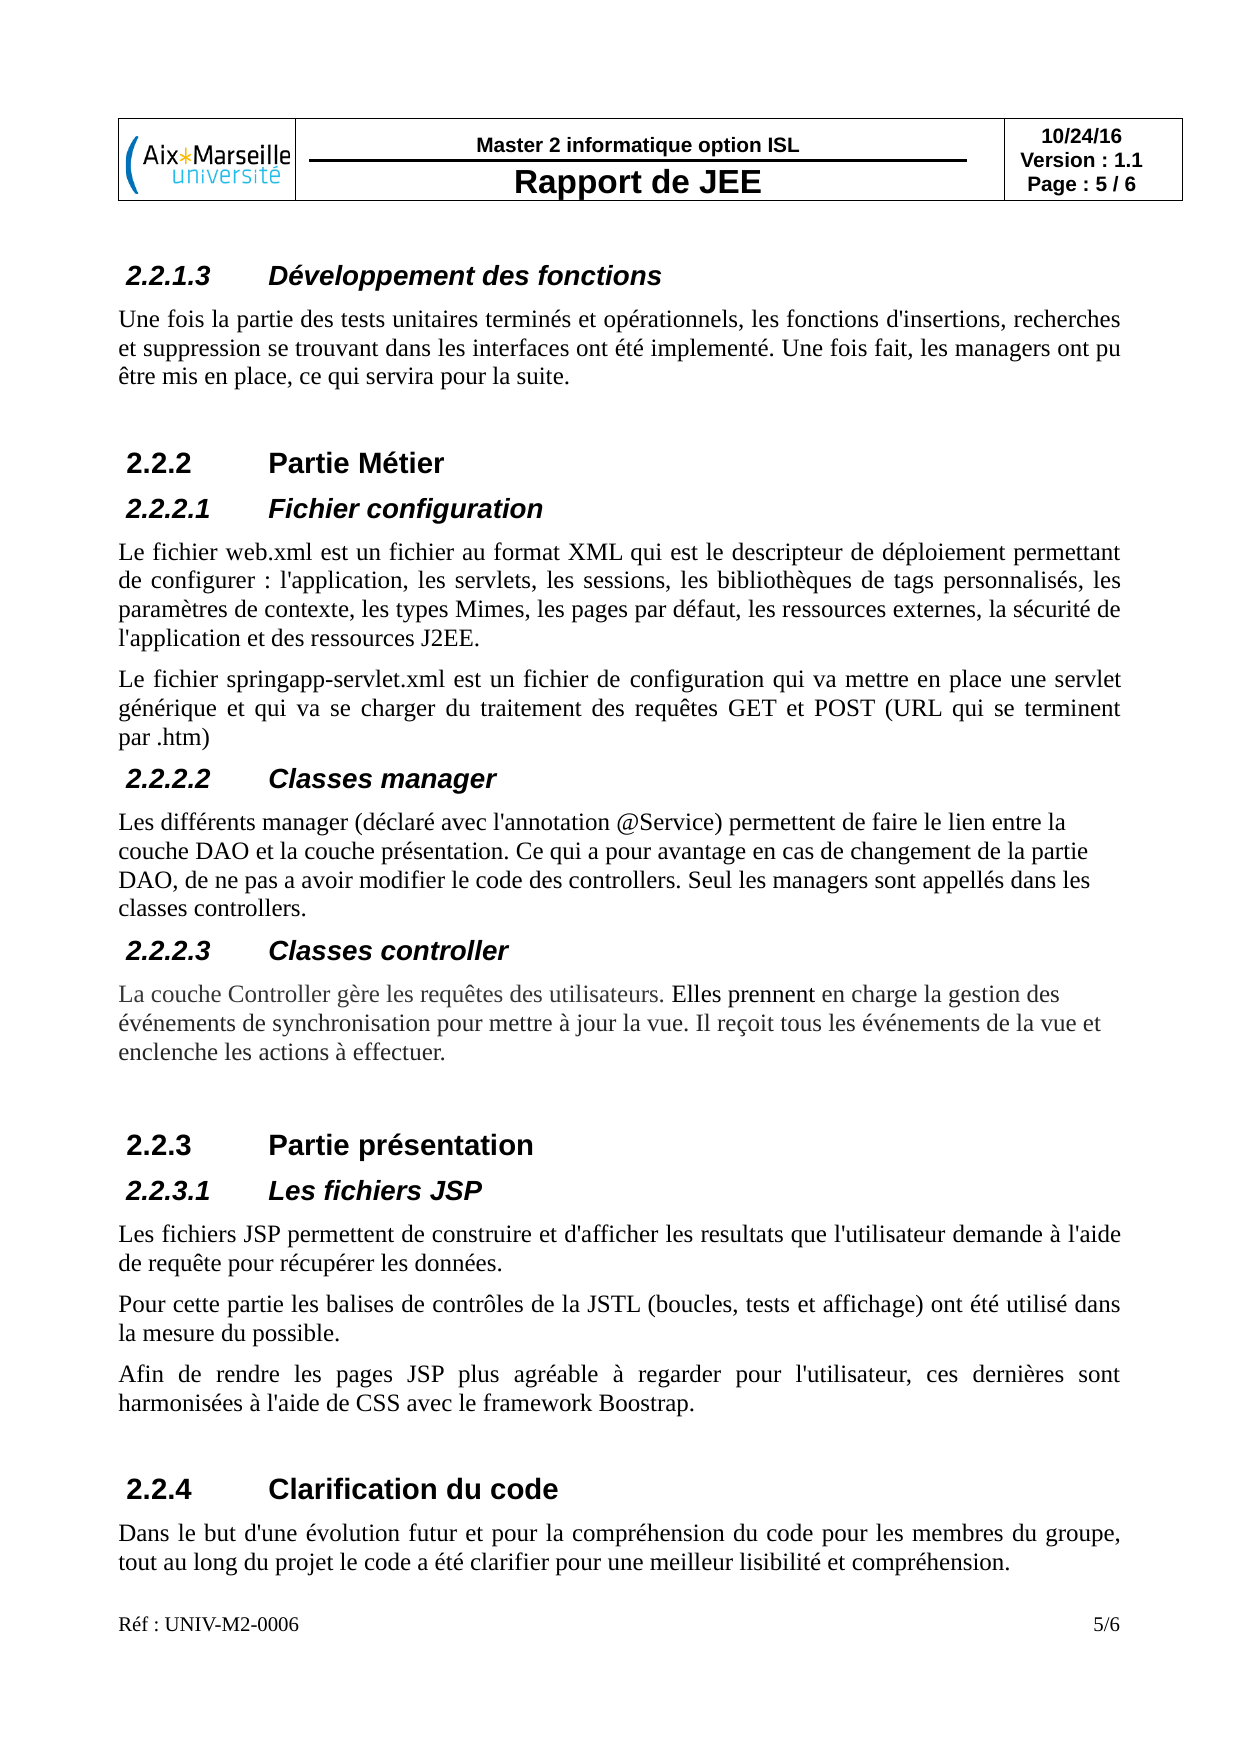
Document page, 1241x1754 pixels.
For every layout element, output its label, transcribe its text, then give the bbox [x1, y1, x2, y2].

subtitle Partie Métier [118, 446, 1122, 480]
subtitle Classes manager [118, 763, 1122, 795]
subtitle Classes controller [118, 935, 1122, 967]
text Le fichier springapp-servlet.xml est un fichier de configuration qui va mettre en place une servlet générique et qui va se charger du traitement des requêtes GET et POST (URL qui se terminent par .htm) [118, 664, 1122, 750]
text La couche Controller gère les requêtes des utilisateurs. Elles prennent en charge la gestion des événements de synchronisation pour mettre à jour la vue. Il reçoit tous les événements de la vue et enclenche les actions à effectuer. [118, 979, 1122, 1065]
text Une fois la partie des tests unitaires terminés et opérationnels, les fonctions d'insertions, recherches et suppression se trouvant dans les interfaces ont été implementé. Une fois fait, les managers ont pu être mis en place, ce qui servira pour la suite. [118, 304, 1122, 390]
text Le fichier web.xml est un fichier au format XML qui est le descripteur de déploiement permettant de configurer : l'application, les servlets, les sessions, les bibliothèques de tags personnalisés, les paramètres de contexte, les types Mimes, les pages par défaut, les ressources externes, la sécurité de l'application et des ressources J2EE. [118, 537, 1122, 652]
subtitle Les fichiers JSP [118, 1174, 1122, 1206]
text Dans le but d'une évolution futur et pour la compréhension du code pour les membres du groupe, tout au long du projet le code a été clarifier pour une meilleur lisibilité et compréhension. [118, 1518, 1122, 1576]
text Pour cette partie les balises de contrôles de la JSTL (boucles, tests et affichage) ont été utilisé dans la mesure du possible. [118, 1289, 1122, 1346]
subtitle Clarification du code [118, 1472, 1122, 1506]
picture [125, 136, 290, 194]
text Les différents manager (déclaré avec l'annotation @Service) permettent de faire le lien entre la couche DAO et la couche présentation. Ce qui a pour avantage en cas de changement de la partie DAO, de ne pas a avoir modifier le code des controllers. Seul les managers sont appellés dans les classes controllers. [118, 807, 1122, 922]
text Les fichiers JSP permettent de construire et d'afficher les resultats que l'utilisateur demande à l'aide de requête pour récupérer les données. [118, 1219, 1122, 1276]
subtitle Fichier configuration [118, 492, 1122, 524]
subtitle Partie présentation [118, 1128, 1122, 1162]
text Afin de rendre les pages JSP plus agréable à regarder pour l'utilisateur, ces dernières sont harmonisées à l'aide de CSS avec le framework Boostrap. [118, 1359, 1122, 1416]
subtitle Développement des fonctions [118, 259, 1122, 291]
